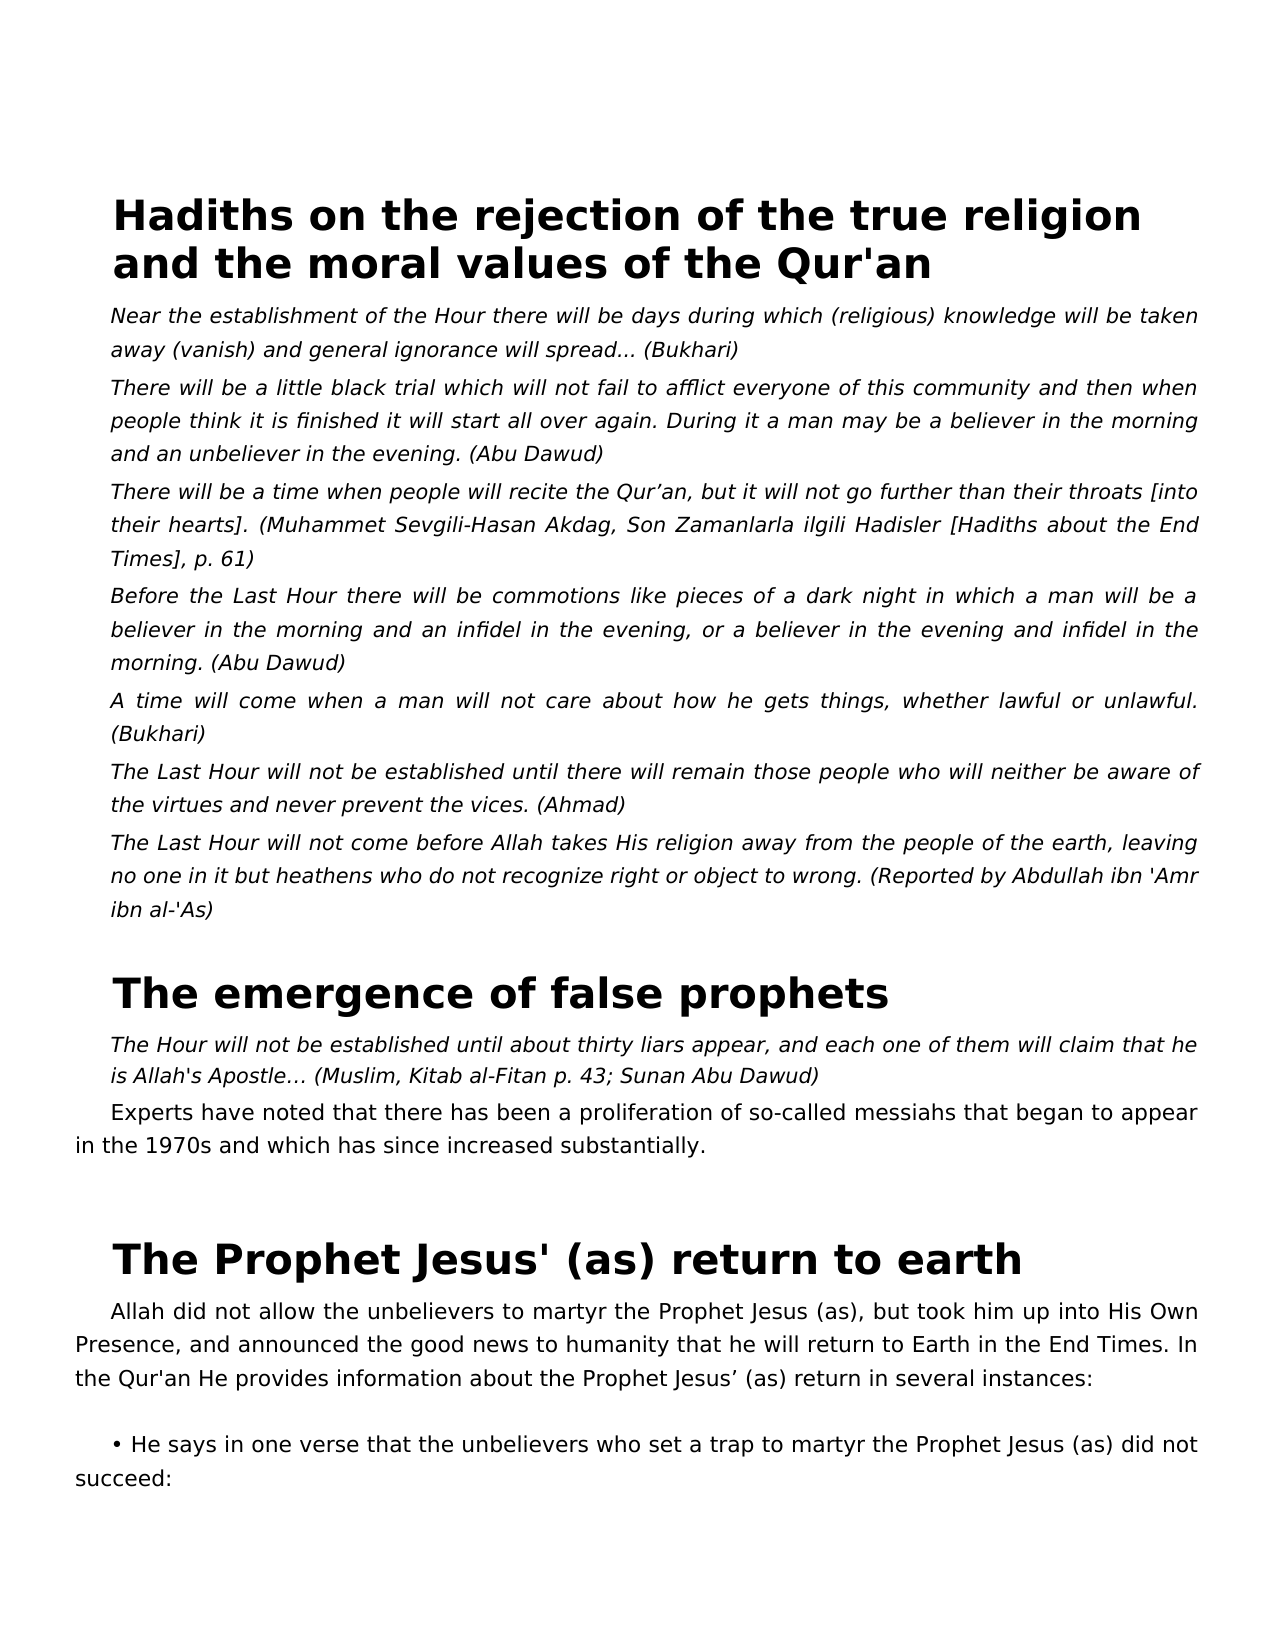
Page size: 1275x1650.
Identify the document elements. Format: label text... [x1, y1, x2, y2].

subtitle The Prophet Jesus' (as) return to earth [112, 1236, 1200, 1284]
subtitle Hadiths on the rejection of the true religion and the moral values of the Qur'an [112, 192, 1200, 289]
text A time will come when a man will not care about how he gets things, whether lawful or unlawful. (Bukhari) [110, 682, 1200, 748]
text There will be a little black trial which will not fail to afflict everyone of this community and then when people think it is finished it will start all over again. During it a man may be a believer in the morning and an unbeliever in the evening. (Abu Dawud) [110, 368, 1200, 468]
subtitle The emergence of false prophets [112, 970, 1200, 1019]
text Experts have noted that there has been a proliferation of so-called messiahs that began to appear in the 1970s and which has since increased substantially. [75, 1094, 1200, 1161]
text The Hour will not be established until about thirty liars appear, and each one of them will claim that he is Allah's Apostle… (Muslim, Kitab al-Fitan p. 43; Sunan Abu Dawud) [110, 1027, 1200, 1089]
text The Last Hour will not come before Allah takes His religion away from the people of the earth, leaving no one in it but heathens who do not recognize right or object to wrong. (Reported by Abdullah ibn 'Amr ibn al-'As) [110, 824, 1200, 924]
text Before the Last Hour there will be commotions like pieces of a dark night in which a man will be a believer in the morning and an infidel in the evening, or a believer in the evening and infidel in the morning. (Abu Dawud) [110, 577, 1200, 677]
text The Last Hour will not be established until there will remain those people who will neither be aware of the virtues and never prevent the vices. (Ahmad) [110, 753, 1200, 819]
text • He says in one verse that the unbelievers who set a trap to martyr the Prophet Jesus (as) did not succeed: [75, 1426, 1200, 1493]
text Near the establishment of the Hour there will be days during which (religious) knowledge will be taken away (vanish) and general ignorance will spread... (Bukhari) [110, 297, 1200, 364]
text Allah did not allow the unbelievers to martyr the Prophet Jesus (as), but took him up into His Own Presence, and announced the good news to humanity that he will return to Earth in the End Times. In the Qur'an He provides information about the Prophet Jesus’ (as) return in several instances: [75, 1293, 1200, 1393]
text There will be a time when people will recite the Qur’an, but it will not go further than their throats [into their hearts]. (Muhammet Sevgili-Hasan Akdag, Son Zamanlarla ilgili Hadisler [Hadiths about the End Times], p. 61) [110, 473, 1200, 573]
